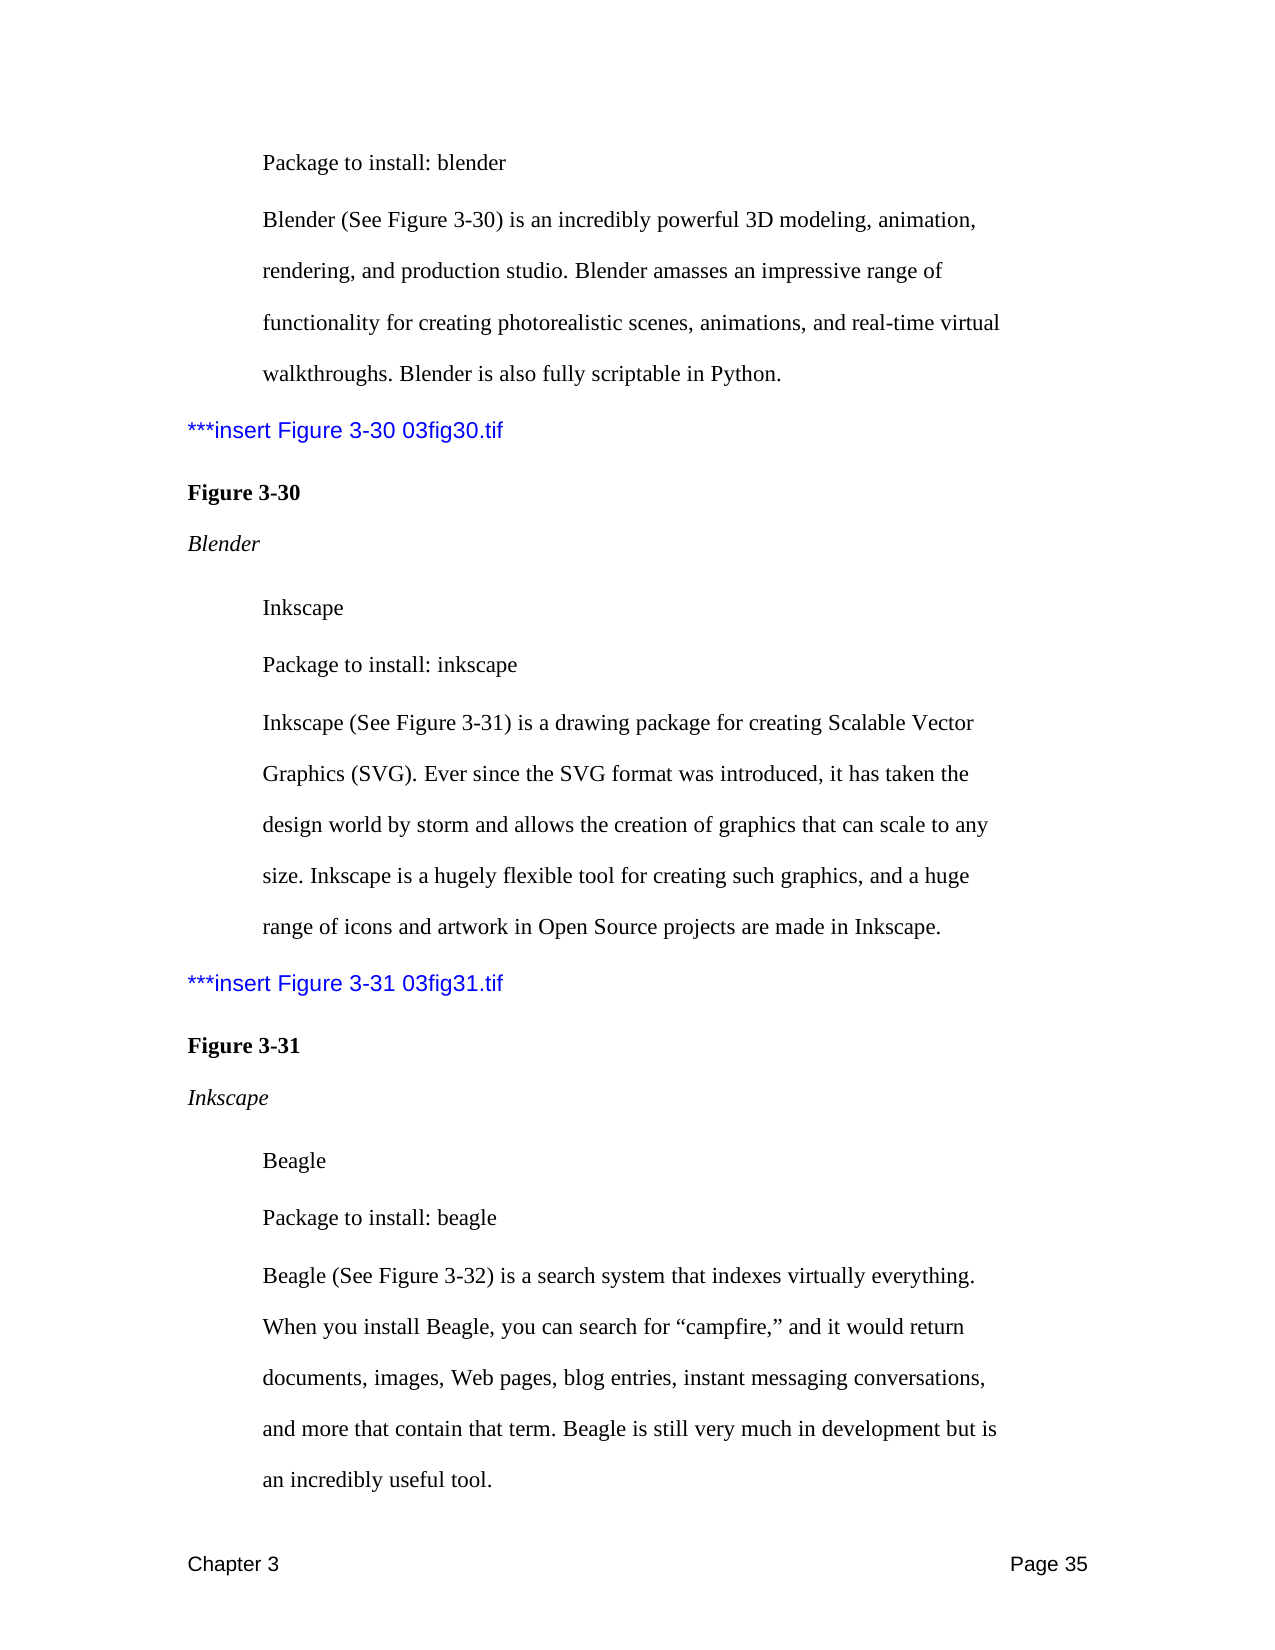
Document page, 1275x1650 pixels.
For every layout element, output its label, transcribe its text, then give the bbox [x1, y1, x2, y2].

text Inkscape [187, 595, 1012, 620]
text Blender (See Figure 3-30) is an incredibly powerful 3D modeling, animation, rendering, and production studio. Blender amasses an impressive range of functionality for creating photorealistic scenes, animations, and real-time virtual walkthroughs. Blender is also fully scriptable in Python. [262, 207, 1012, 386]
text Inkscape (See Figure 3-31) is a drawing package for creating Scalable Vector Graphics (SVG). Ever since the SVG format was introduced, it has taken the design world by storm and allows the creation of graphics that can scale to any size. Inkscape is a hugely flexible tool for creating such graphics, and a huge range of icons and artwork in Open Source projects are made in Inkscape. [262, 709, 1012, 939]
text Beagle [187, 1148, 1012, 1173]
text Figure 3-31 [187, 1033, 1087, 1059]
text Figure 3-30 [187, 480, 1087, 506]
text Inkscape [187, 1084, 1087, 1110]
text ***insert Figure 3-31 03fig31.tif [187, 971, 1087, 997]
text Blender [187, 531, 1087, 557]
text Package to install: beagle [262, 1205, 1012, 1231]
text ***insert Figure 3-30 03fig30.tif [187, 418, 1087, 444]
text Package to install: inkscape [262, 652, 1012, 678]
text Package to install: blender [262, 150, 1012, 176]
text Beagle (See Figure 3-32) is a search system that indexes virtually everything. When you install Beagle, you can search for “campfire,” and it would return documents, images, Web pages, blog entries, instant messaging conversations, and more that contain that term. Beagle is still very much in development but is an incredibly useful tool. [262, 1262, 1012, 1492]
